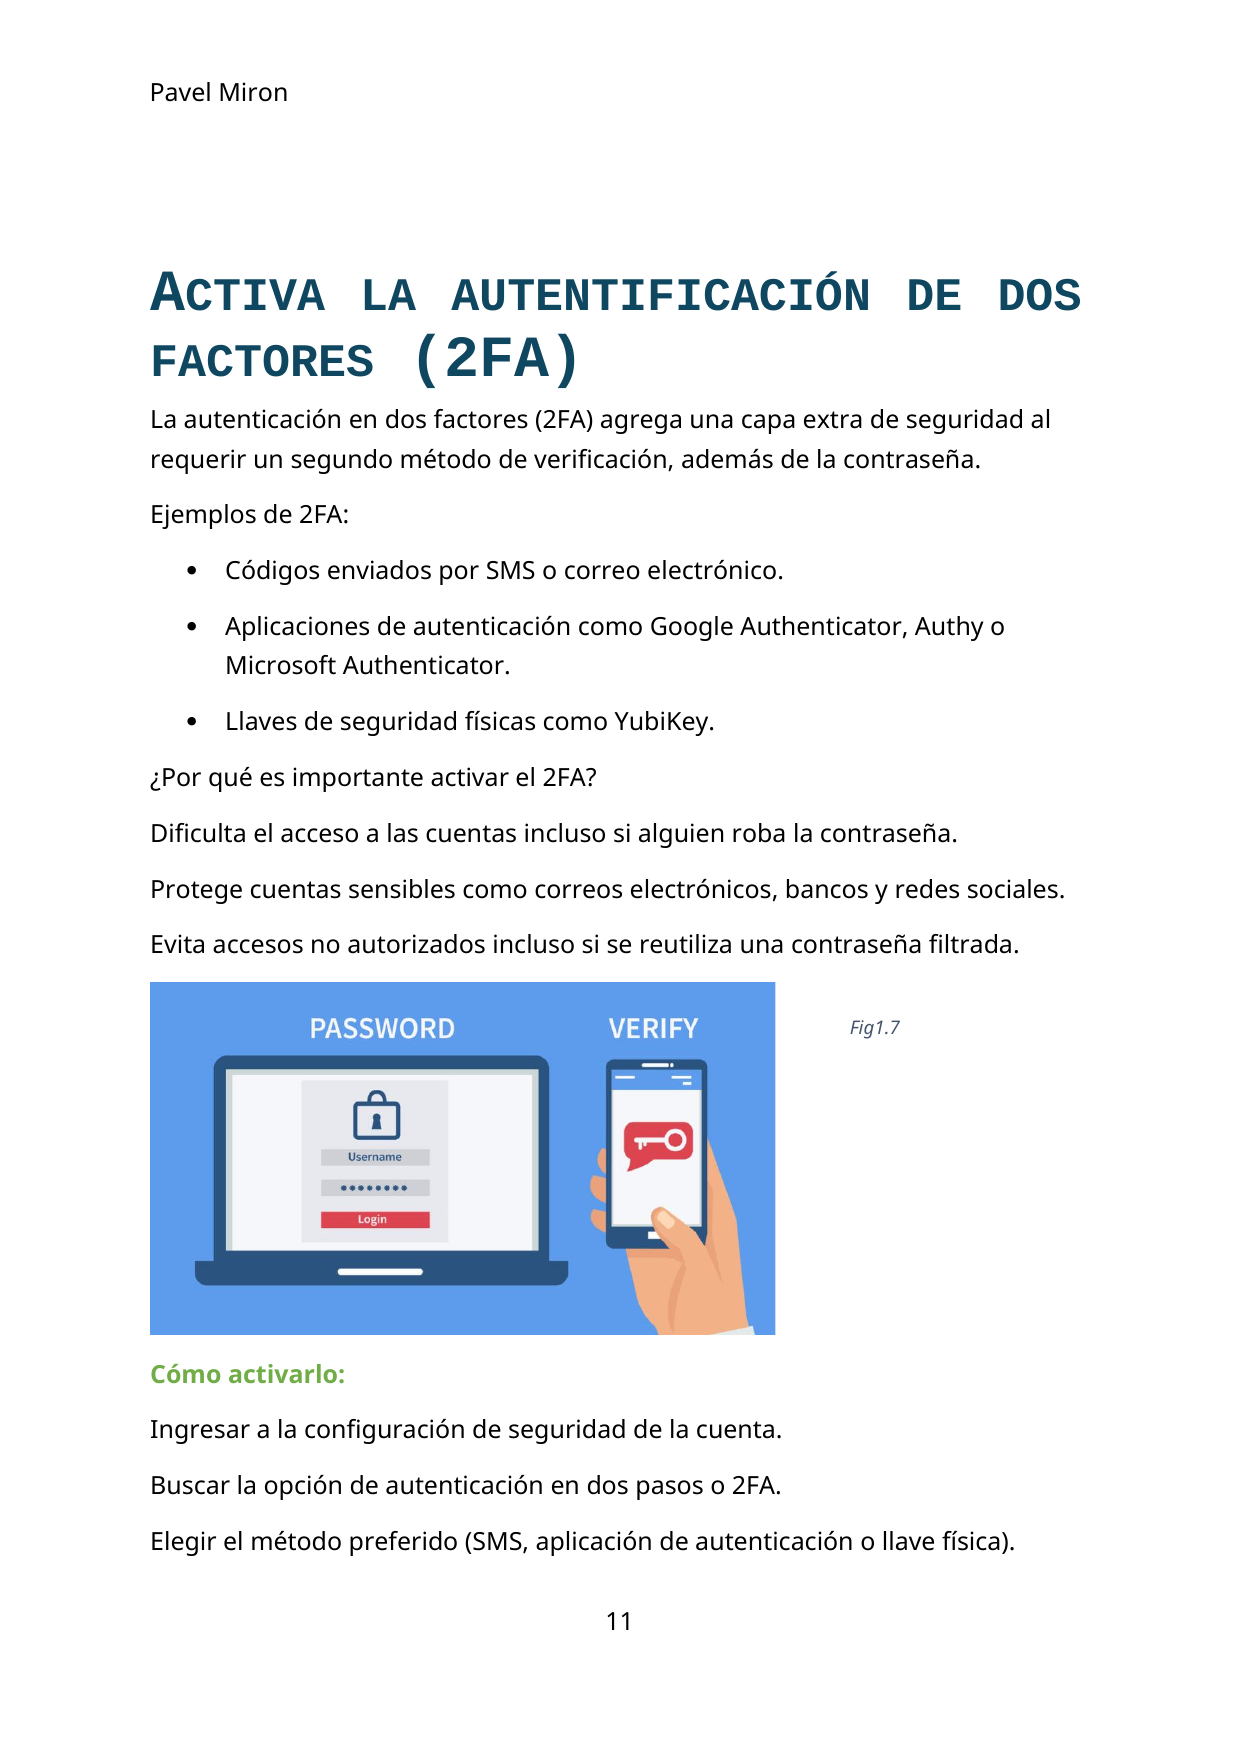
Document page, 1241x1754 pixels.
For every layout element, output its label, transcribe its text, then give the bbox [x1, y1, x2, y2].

text Buscar la opción de autenticación en dos pasos o 2FA. [150, 1468, 1090, 1502]
text Dificulta el acceso a las cuentas incluso si alguien roba la contraseña. [150, 815, 1090, 849]
text Protege cuentas sensibles como correos electrónicos, bancos y redes sociales. [150, 871, 1090, 905]
list Aplicaciones de autenticación como Google Authenticator, Authy o Microsoft Authenticator. [187, 609, 1090, 682]
text La autenticación en dos factores (2FA) agrega una capa extra de seguridad al requerir un segundo método de verificación, además de la contraseña. [150, 402, 1090, 475]
text Ejemplos de 2FA: [150, 497, 1090, 531]
text Fig1.7 [849, 1014, 1065, 1040]
text Activa la autentificación de dos factores (2FA) [150, 262, 1090, 394]
text Ingresar a la configuración de seguridad de la cuenta. [150, 1412, 1090, 1446]
text ¿Por qué es importante activar el 2FA? [150, 759, 1090, 794]
text Evita accesos no autorizados incluso si se reutiliza una contraseña filtrada. [150, 927, 1090, 961]
list Llaves de seguridad físicas como YubiKey. [187, 704, 1090, 738]
text Cómo activarlo: [150, 1356, 1090, 1390]
list Códigos enviados por SMS o correo electrónico. [187, 553, 1090, 587]
text Elegir el método preferido (SMS, aplicación de autenticación o llave física). [150, 1524, 1090, 1558]
